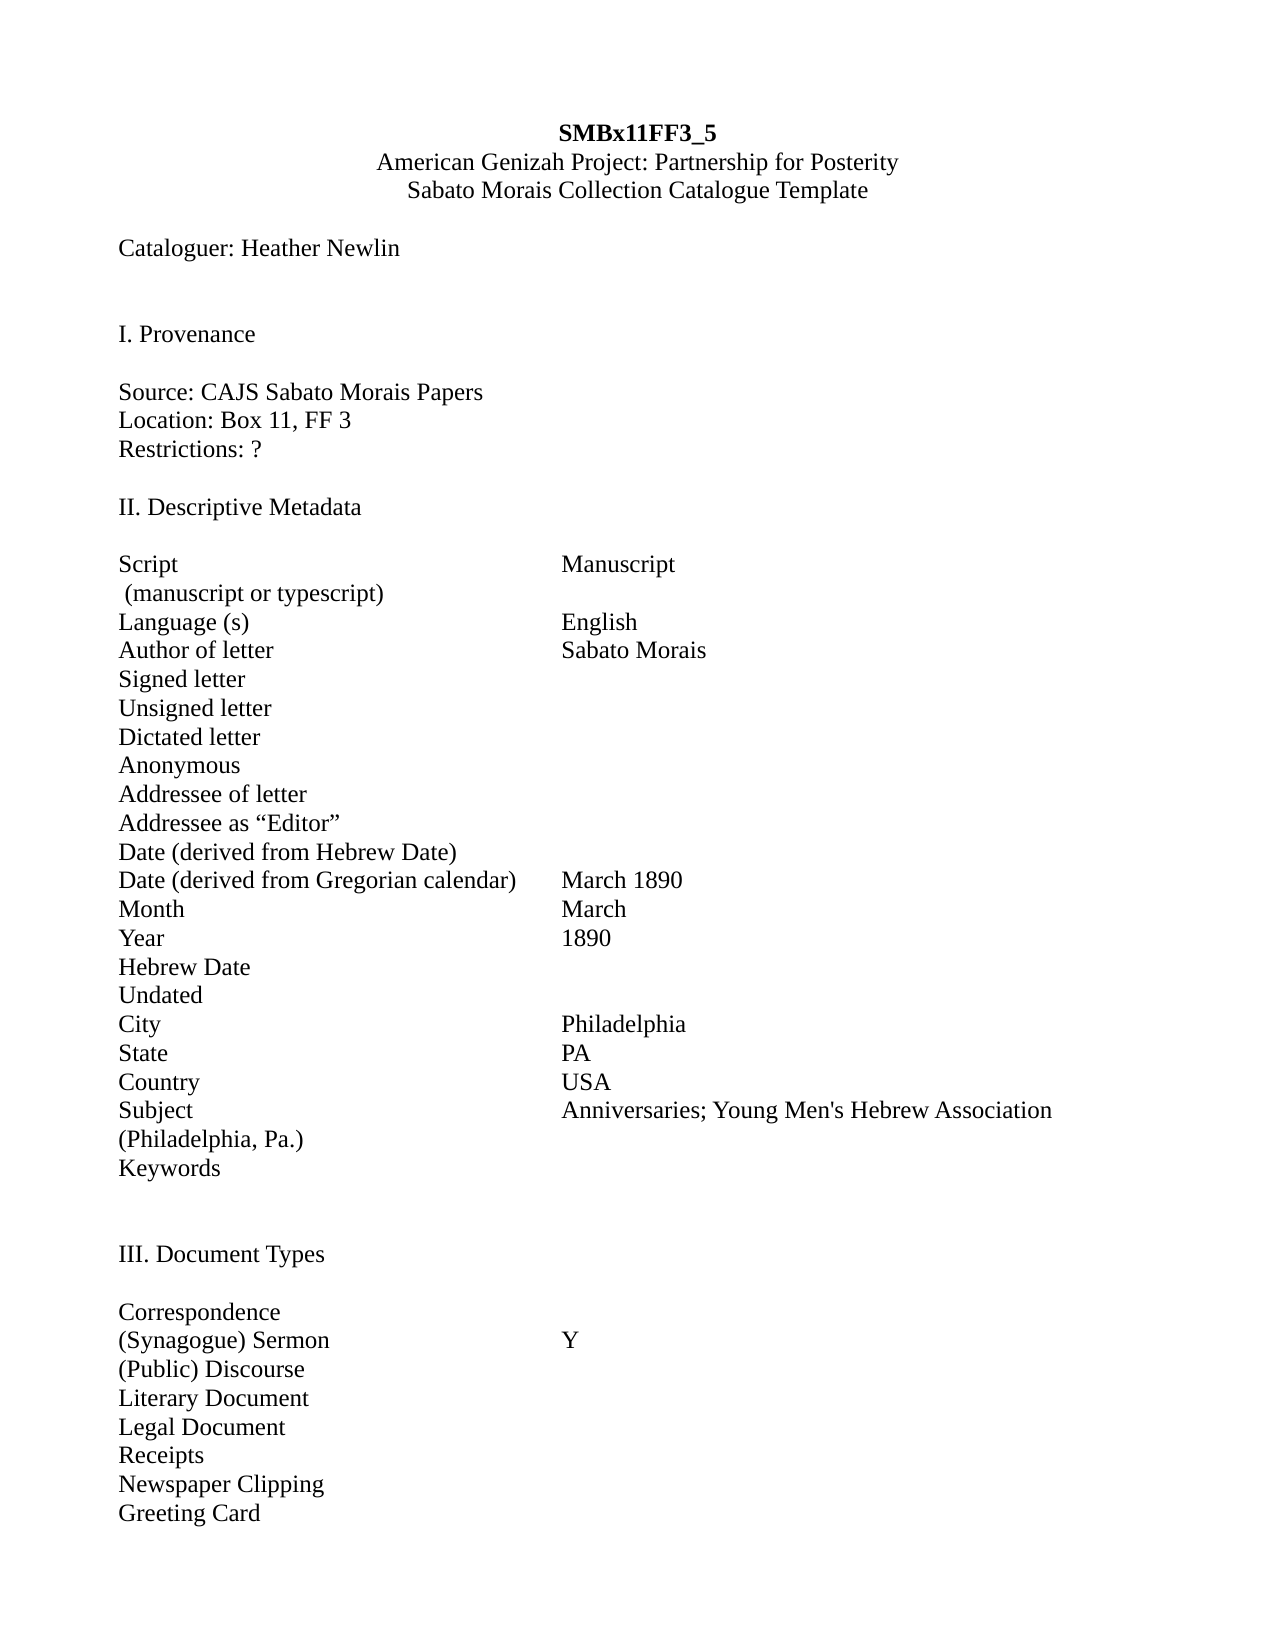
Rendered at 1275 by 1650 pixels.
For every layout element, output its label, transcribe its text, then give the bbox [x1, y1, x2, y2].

text (Public) Discourse [118, 1354, 1157, 1383]
text II. Descriptive Metadata [118, 492, 1157, 521]
text Date (derived from Hebrew Date) [118, 837, 1157, 866]
text Unsigned letter [118, 693, 1157, 722]
text Receipts [118, 1441, 1157, 1469]
text Sabato Morais Collection Catalogue Template [118, 176, 1157, 204]
text Country USA [118, 1067, 1157, 1096]
text Year 1890 [118, 923, 1157, 952]
text Newspaper Clipping [118, 1469, 1157, 1498]
text Greeting Card [118, 1498, 1157, 1527]
text Anonymous [118, 751, 1157, 779]
text Script Manuscript [118, 549, 1157, 578]
text Restrictions: ? [118, 434, 1157, 463]
text SMBx11FF3_5 [118, 118, 1157, 147]
text Date (derived from Gregorian calendar) March 1890 [118, 866, 1157, 894]
text Literary Document [118, 1383, 1157, 1412]
text Subject Anniversaries; Young Men's Hebrew Association (Philadelphia, Pa.) [118, 1096, 1157, 1153]
text City Philadelphia [118, 1009, 1157, 1038]
text I. Provenance [118, 319, 1157, 348]
text Dictated letter [118, 722, 1157, 751]
text Signed letter [118, 664, 1157, 693]
text Source: CAJS Sabato Morais Papers [118, 377, 1157, 406]
text Keywords [118, 1153, 1157, 1182]
text Hebrew Date [118, 952, 1157, 981]
text Addressee as “Editor” [118, 808, 1157, 837]
text State PA [118, 1038, 1157, 1067]
text Author of letter Sabato Morais [118, 636, 1157, 664]
text Location: Box 11, FF 3 [118, 406, 1157, 434]
text Addressee of letter [118, 779, 1157, 808]
text Cataloguer: Heather Newlin [118, 233, 1157, 262]
text Correspondence [118, 1297, 1157, 1326]
text American Genizah Project: Partnership for Posterity [118, 147, 1157, 176]
text Undated [118, 981, 1157, 1009]
text Month March [118, 894, 1157, 923]
text (Synagogue) Sermon Y [118, 1326, 1157, 1354]
text (manuscript or typescript) [118, 578, 1157, 607]
text Language (s) English [118, 607, 1157, 636]
text III. Document Types [118, 1239, 1157, 1268]
text Legal Document [118, 1412, 1157, 1441]
